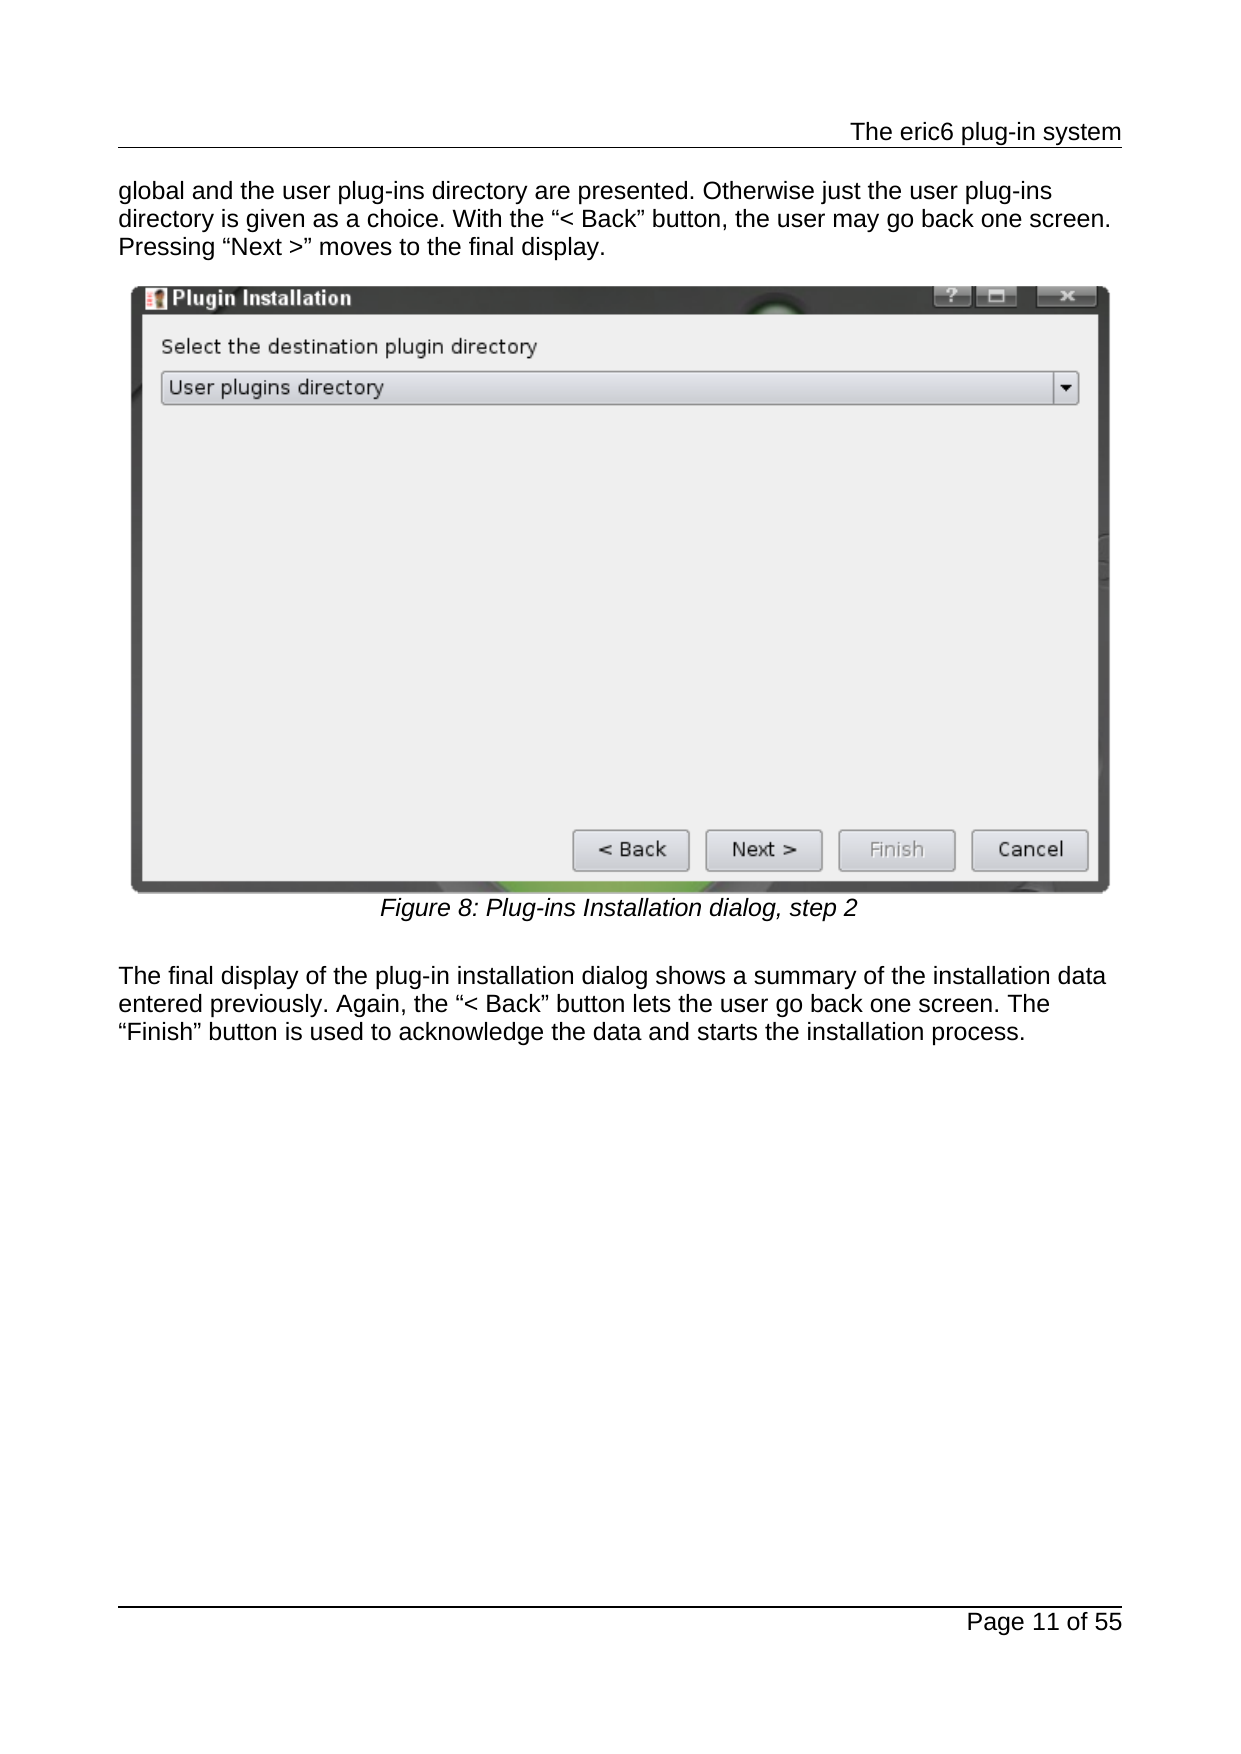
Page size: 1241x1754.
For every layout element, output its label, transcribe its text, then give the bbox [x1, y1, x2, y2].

text Figure 8: Plug-ins Installation dialog, step 2 [130, 894, 1110, 922]
text global and the user plug-ins directory are presented. Otherwise just the user plug-ins directory is given as a choice. With the “< Back” button, the user may go back one screen. Pressing “Next >” moves to the final display. [118, 177, 1122, 261]
text The final display of the plug-in installation dialog shows a summary of the installation data entered previously. Again, the “< Back” button lets the user go back one screen. The “Finish” button is used to acknowledge the data and starts the installation process. [118, 962, 1122, 1046]
picture [130, 286, 1111, 894]
